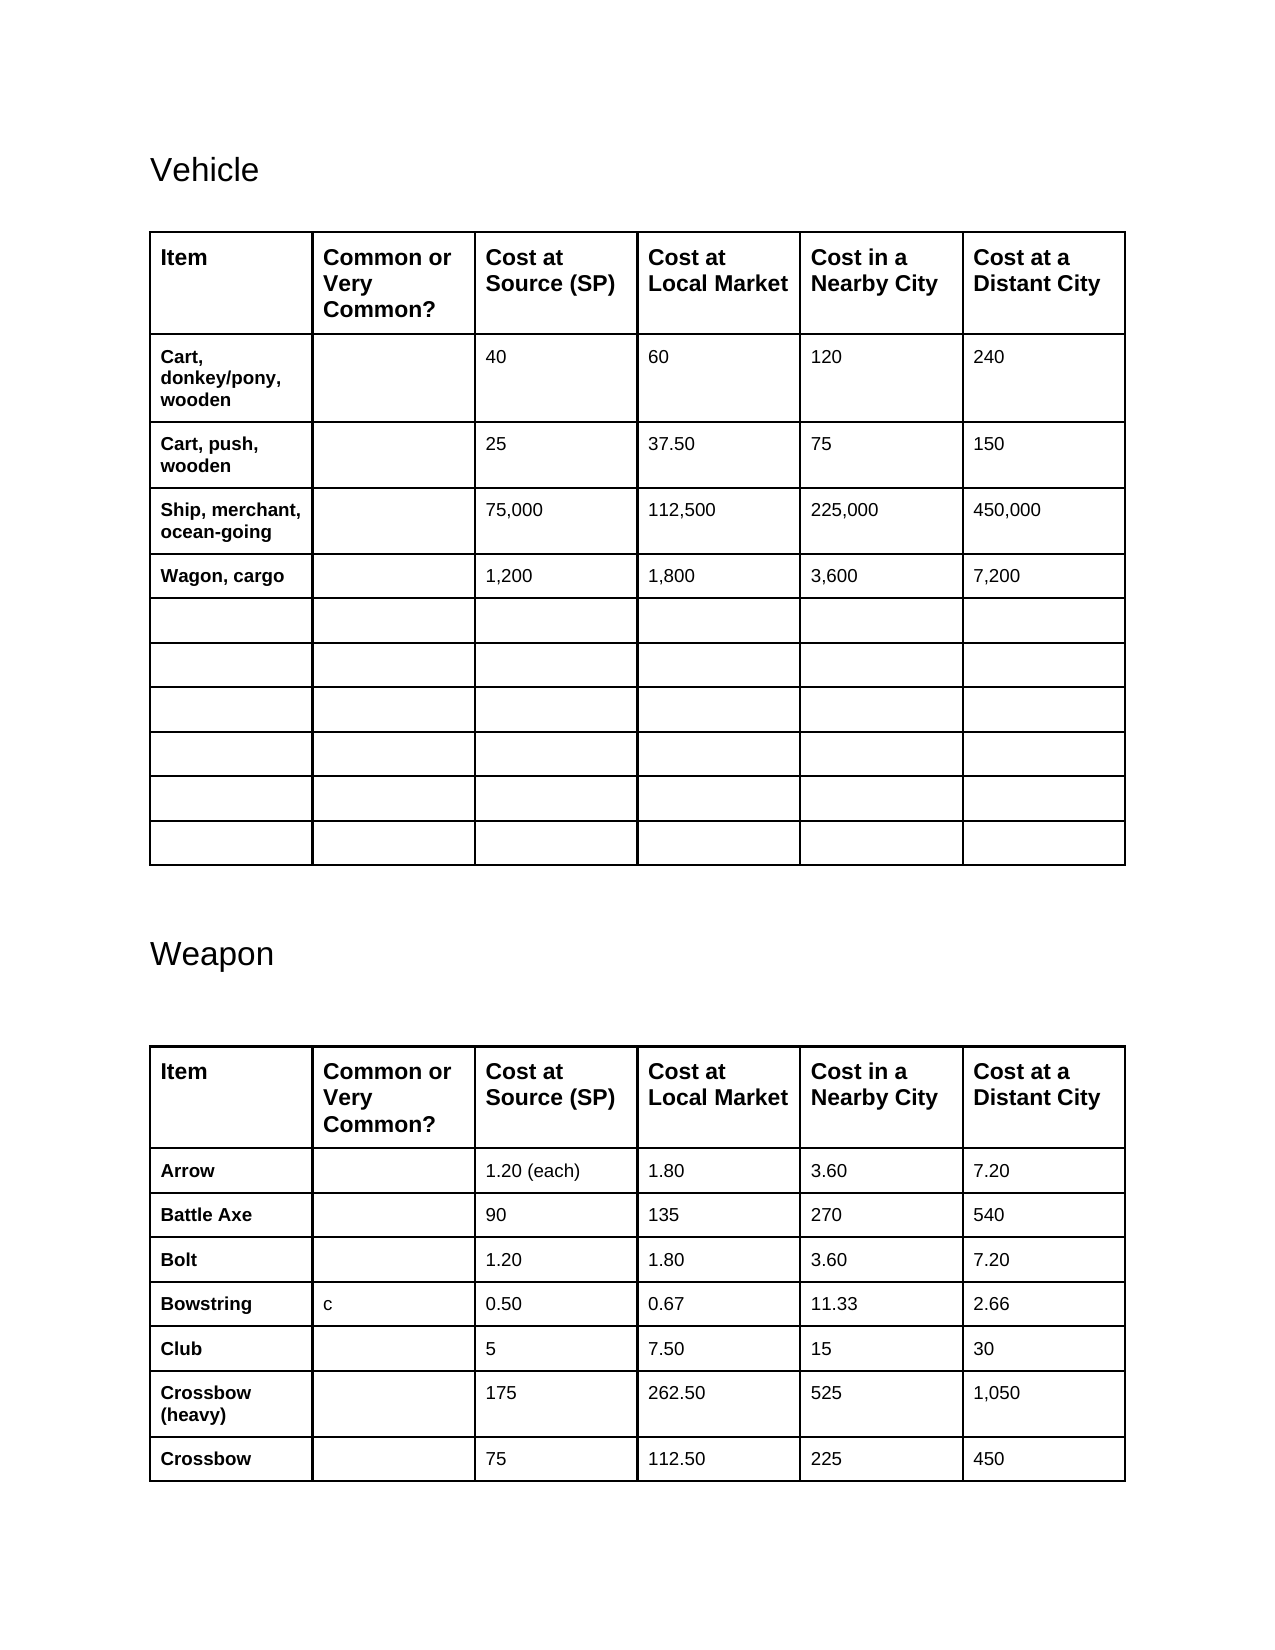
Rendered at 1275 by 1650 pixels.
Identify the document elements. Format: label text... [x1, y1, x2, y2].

table_cell 0.50 [476, 1283, 636, 1325]
table_cell [314, 1327, 474, 1370]
table_cell [314, 423, 474, 487]
table_cell 1,050 [964, 1372, 1124, 1436]
table_cell [476, 733, 636, 775]
table_cell [476, 688, 636, 731]
table_cell [801, 822, 962, 864]
table_cell [314, 489, 474, 553]
table_header Cost at a Distant City [964, 233, 1124, 333]
table_header Item [151, 1048, 311, 1147]
table_cell 1.80 [639, 1238, 799, 1281]
table_cell 5 [476, 1327, 636, 1370]
table_cell [314, 555, 474, 597]
table_header Cost at Local Market [639, 233, 799, 333]
table_cell 60 [639, 335, 799, 421]
table_cell 3,600 [801, 555, 962, 597]
table_cell [151, 644, 311, 686]
table_cell 540 [964, 1194, 1124, 1236]
table_cell 262.50 [639, 1372, 799, 1436]
table_cell 3.60 [801, 1238, 962, 1281]
table_cell 11.33 [801, 1283, 962, 1325]
table_cell [151, 777, 311, 820]
table_cell [639, 777, 799, 820]
table_cell Bolt [151, 1238, 311, 1281]
table_cell [314, 688, 474, 731]
table_cell 75 [801, 423, 962, 487]
table_cell [801, 777, 962, 820]
table_cell 1,200 [476, 555, 636, 597]
table_cell [151, 688, 311, 731]
table_cell [801, 644, 962, 686]
subtitle Weapon [150, 934, 1125, 972]
table_cell 7.20 [964, 1238, 1124, 1281]
table_cell [964, 777, 1124, 820]
table_cell Bowstring [151, 1283, 311, 1325]
table_cell [801, 688, 962, 731]
table_cell [639, 822, 799, 864]
table_cell [964, 733, 1124, 775]
table_cell 15 [801, 1327, 962, 1370]
table_cell 7.20 [964, 1149, 1124, 1192]
table_cell 90 [476, 1194, 636, 1236]
table_cell [964, 688, 1124, 731]
table_cell [639, 644, 799, 686]
table_header Cost at Local Market [639, 1048, 799, 1147]
table_cell [964, 599, 1124, 642]
table_cell [476, 822, 636, 864]
table_cell [314, 822, 474, 864]
table_cell Cart, donkey/pony, wooden [151, 335, 311, 421]
table_header Cost at Source (SP) [476, 233, 636, 333]
table_cell [639, 599, 799, 642]
table_cell Ship, merchant, ocean-going [151, 489, 311, 553]
table_cell 7.50 [639, 1327, 799, 1370]
table_cell 112,500 [639, 489, 799, 553]
table_cell 1,800 [639, 555, 799, 597]
table_cell [964, 822, 1124, 864]
table_header Common or Very Common? [314, 1048, 474, 1147]
table_cell 150 [964, 423, 1124, 487]
table_cell 112.50 [639, 1438, 799, 1480]
table_cell 1.80 [639, 1149, 799, 1192]
table_cell 270 [801, 1194, 962, 1236]
table_cell [801, 599, 962, 642]
table_header Common or Very Common? [314, 233, 474, 333]
table_cell 25 [476, 423, 636, 487]
table_cell [314, 777, 474, 820]
table_cell [151, 599, 311, 642]
table_cell [314, 1194, 474, 1236]
table_cell [151, 822, 311, 864]
table_cell [151, 733, 311, 775]
table_cell 450,000 [964, 489, 1124, 553]
table_cell [314, 1438, 474, 1480]
table_cell Club [151, 1327, 311, 1370]
table_cell [476, 777, 636, 820]
table_header Cost at a Distant City [964, 1048, 1124, 1147]
table_cell 1.20 [476, 1238, 636, 1281]
table_cell [964, 644, 1124, 686]
table_cell [801, 733, 962, 775]
table_cell Wagon, cargo [151, 555, 311, 597]
table_cell [476, 599, 636, 642]
table_cell 1.20 (each) [476, 1149, 636, 1192]
table_cell 450 [964, 1438, 1124, 1480]
table_cell Arrow [151, 1149, 311, 1192]
table_cell 525 [801, 1372, 962, 1436]
table_cell 7,200 [964, 555, 1124, 597]
table_cell 37.50 [639, 423, 799, 487]
table_cell 30 [964, 1327, 1124, 1370]
table_cell 240 [964, 335, 1124, 421]
table_cell Crossbow [151, 1438, 311, 1480]
table_cell 225 [801, 1438, 962, 1480]
table_cell [314, 335, 474, 421]
table_cell 120 [801, 335, 962, 421]
table_cell 75,000 [476, 489, 636, 553]
table_header Cost in a Nearby City [801, 233, 962, 333]
subtitle Vehicle [150, 150, 1125, 188]
table_cell [314, 733, 474, 775]
table_cell 0.67 [639, 1283, 799, 1325]
table_cell 135 [639, 1194, 799, 1236]
table_header Cost at Source (SP) [476, 1048, 636, 1147]
table_cell [314, 1238, 474, 1281]
table_cell [314, 599, 474, 642]
table_cell Crossbow (heavy) [151, 1372, 311, 1436]
table_header Item [151, 233, 311, 333]
table_cell 75 [476, 1438, 636, 1480]
table_cell 3.60 [801, 1149, 962, 1192]
table_cell 175 [476, 1372, 636, 1436]
table_cell 2.66 [964, 1283, 1124, 1325]
table_cell [639, 733, 799, 775]
table_cell [314, 1149, 474, 1192]
table_header Cost in a Nearby City [801, 1048, 962, 1147]
table_cell 40 [476, 335, 636, 421]
table_cell [314, 1372, 474, 1436]
table_cell c [314, 1283, 474, 1325]
table_cell [476, 644, 636, 686]
table_cell [314, 644, 474, 686]
table_cell Battle Axe [151, 1194, 311, 1236]
table_cell 225,000 [801, 489, 962, 553]
table_cell Cart, push, wooden [151, 423, 311, 487]
table_cell [639, 688, 799, 731]
